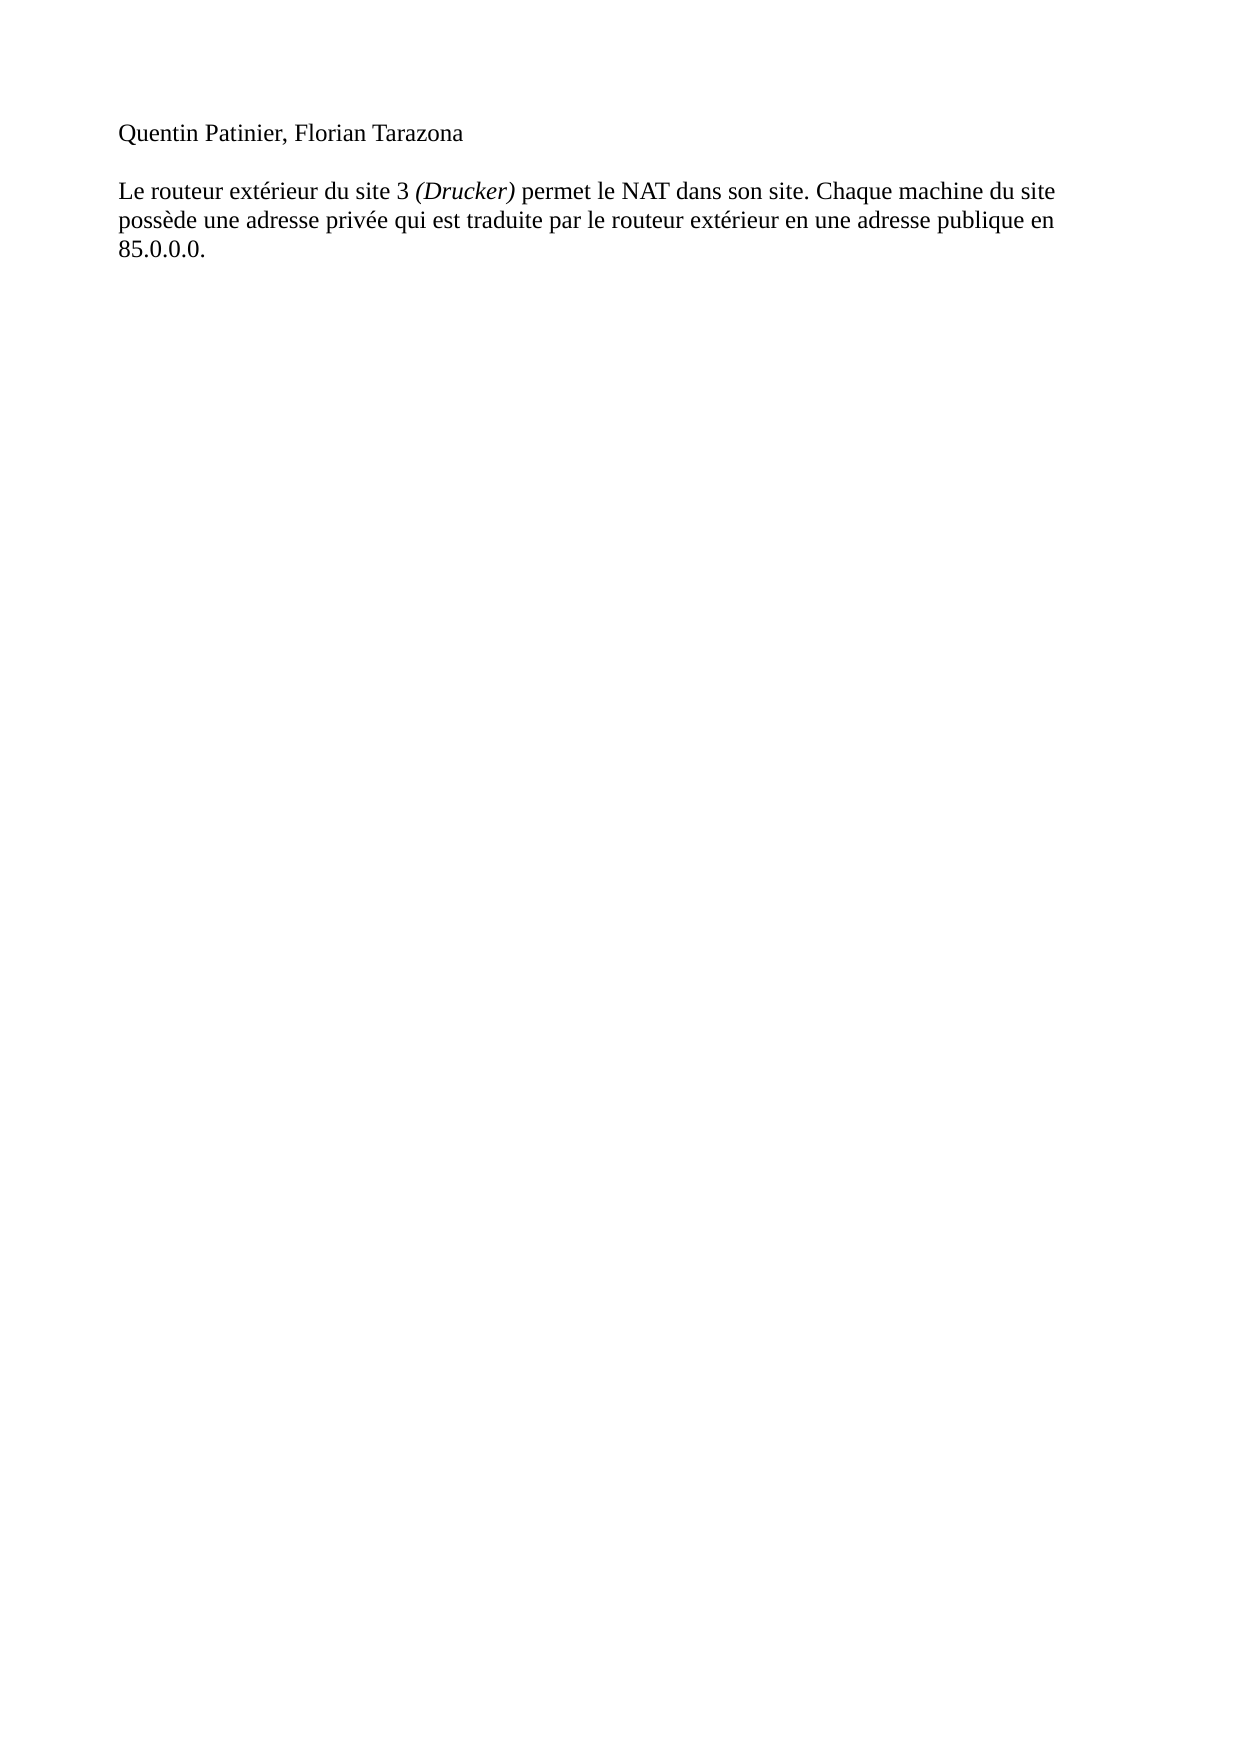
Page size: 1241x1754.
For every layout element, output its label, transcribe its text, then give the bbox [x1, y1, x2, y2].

text Le routeur extérieur du site 3 (Drucker) permet le NAT dans son site. Chaque machine du site possède une adresse privée qui est traduite par le routeur extérieur en une adresse publique en 85.0.0.0. [118, 176, 1122, 263]
